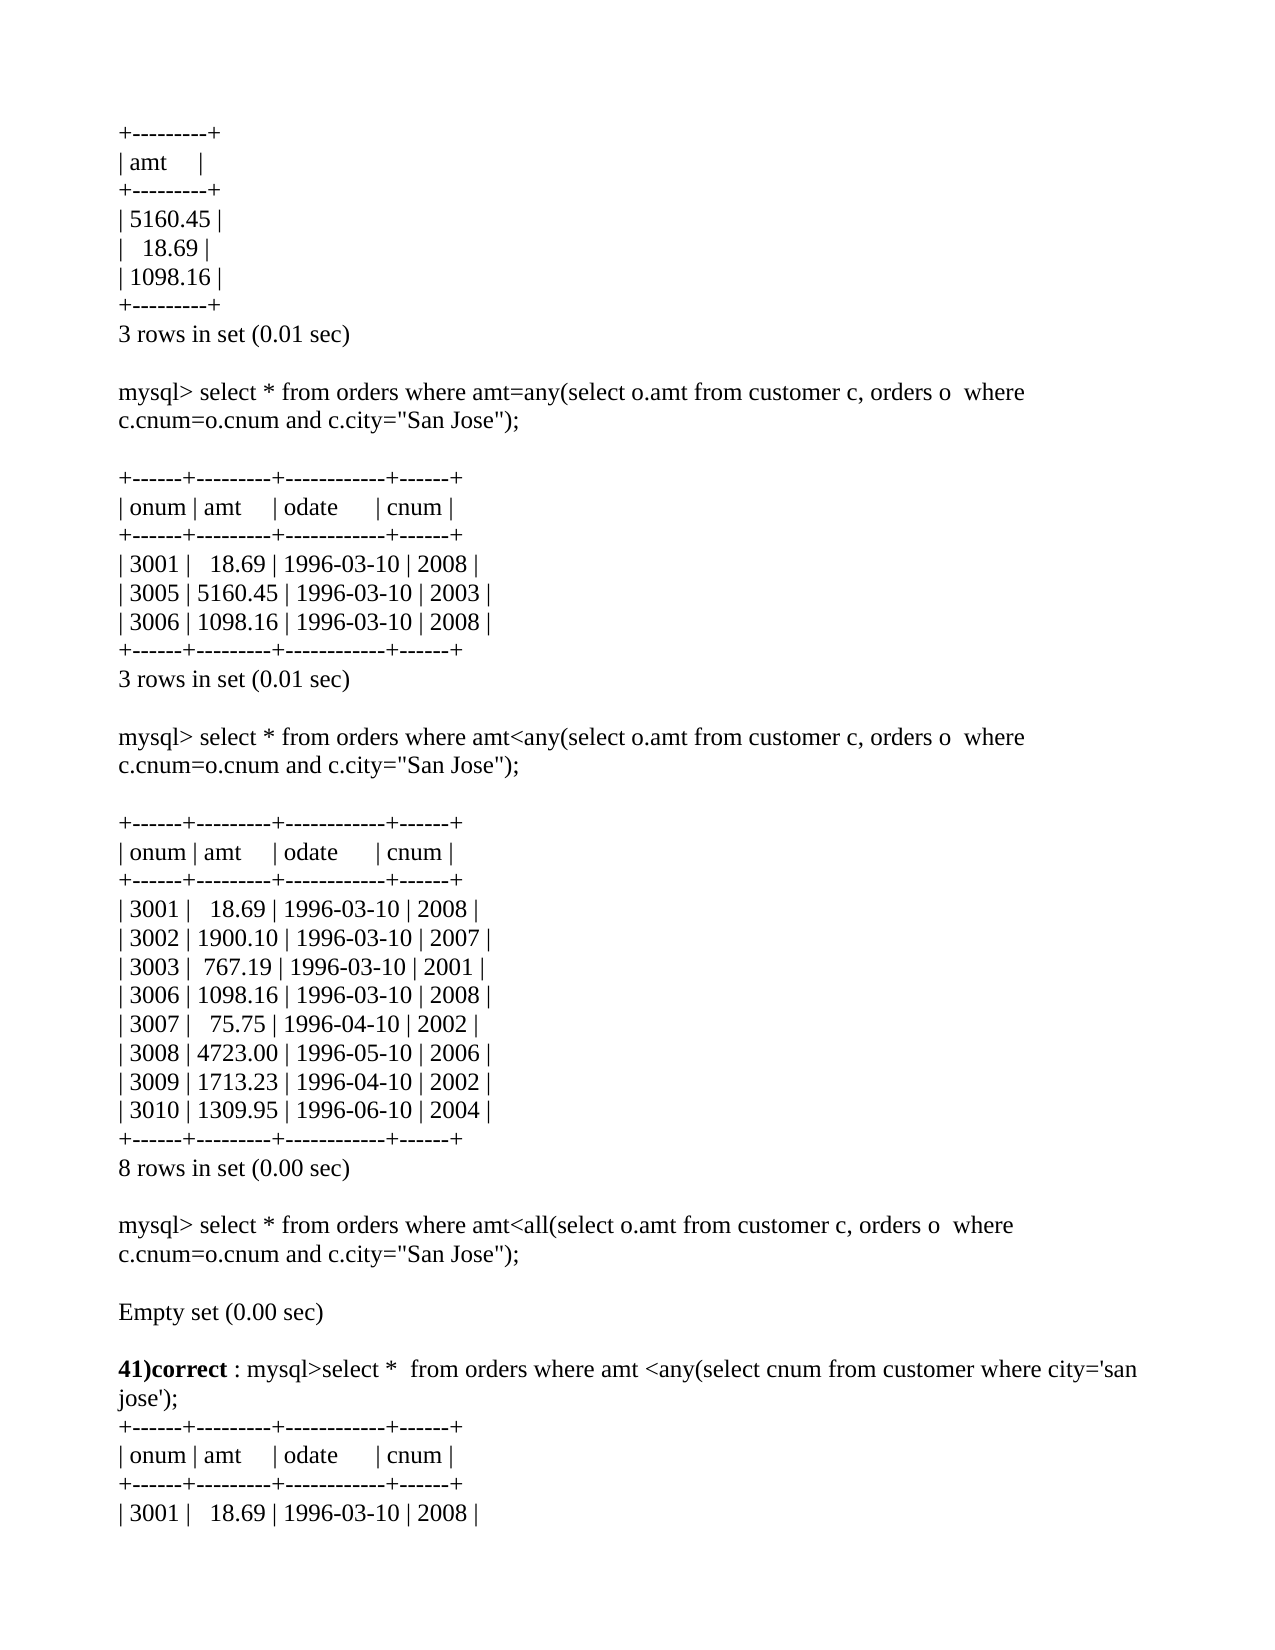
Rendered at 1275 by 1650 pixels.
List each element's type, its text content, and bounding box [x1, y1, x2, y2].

text +------+---------+------------+------+ [118, 636, 1157, 664]
text +---------+ [118, 176, 1157, 204]
text | 3006 | 1098.16 | 1996-03-10 | 2008 | [118, 981, 1157, 1009]
text | 18.69 | [118, 233, 1157, 262]
text +------+---------+------------+------+ [118, 1124, 1157, 1153]
text | 3002 | 1900.10 | 1996-03-10 | 2007 | [118, 923, 1157, 952]
text | 1098.16 | [118, 262, 1157, 291]
text | 3001 | 18.69 | 1996-03-10 | 2008 | [118, 894, 1157, 923]
text | 3001 | 18.69 | 1996-03-10 | 2008 | [118, 1498, 1157, 1527]
text | 3003 | 767.19 | 1996-03-10 | 2001 | [118, 952, 1157, 981]
text | onum | amt | odate | cnum | [118, 1441, 1157, 1469]
text | 5160.45 | [118, 204, 1157, 233]
text +------+---------+------------+------+ [118, 1469, 1157, 1498]
text | onum | amt | odate | cnum | [118, 837, 1157, 866]
text | onum | amt | odate | cnum | [118, 492, 1157, 521]
text | 3001 | 18.69 | 1996-03-10 | 2008 | [118, 549, 1157, 578]
text mysql> select * from orders where amt<any(select o.amt from customer c, orders o where c.cnum=o.cnum and c.city="San Jose"); [118, 722, 1157, 779]
text mysql> select * from orders where amt=any(select o.amt from customer c, orders o where c.cnum=o.cnum and c.city="San Jose"); [118, 377, 1157, 434]
text | 3005 | 5160.45 | 1996-03-10 | 2003 | [118, 578, 1157, 607]
text | 3010 | 1309.95 | 1996-06-10 | 2004 | [118, 1096, 1157, 1124]
text 3 rows in set (0.01 sec) [118, 664, 1157, 693]
text +------+---------+------------+------+ [118, 521, 1157, 549]
text | 3008 | 4723.00 | 1996-05-10 | 2006 | [118, 1038, 1157, 1067]
text +------+---------+------------+------+ [118, 1412, 1157, 1441]
text +------+---------+------------+------+ [118, 808, 1157, 837]
text mysql> select * from orders where amt<all(select o.amt from customer c, orders o where c.cnum=o.cnum and c.city="San Jose"); [118, 1211, 1157, 1268]
text | 3007 | 75.75 | 1996-04-10 | 2002 | [118, 1009, 1157, 1038]
text +---------+ [118, 118, 1157, 147]
text 3 rows in set (0.01 sec) [118, 319, 1157, 348]
text 41)correct : mysql>select * from orders where amt <any(select cnum from customer where city='san jose'); [118, 1354, 1157, 1412]
text Empty set (0.00 sec) [118, 1297, 1157, 1326]
text +---------+ [118, 291, 1157, 319]
text +------+---------+------------+------+ [118, 463, 1157, 492]
text | 3009 | 1713.23 | 1996-04-10 | 2002 | [118, 1067, 1157, 1096]
text +------+---------+------------+------+ [118, 866, 1157, 894]
text 8 rows in set (0.00 sec) [118, 1153, 1157, 1182]
text | 3006 | 1098.16 | 1996-03-10 | 2008 | [118, 607, 1157, 636]
text | amt | [118, 147, 1157, 176]
